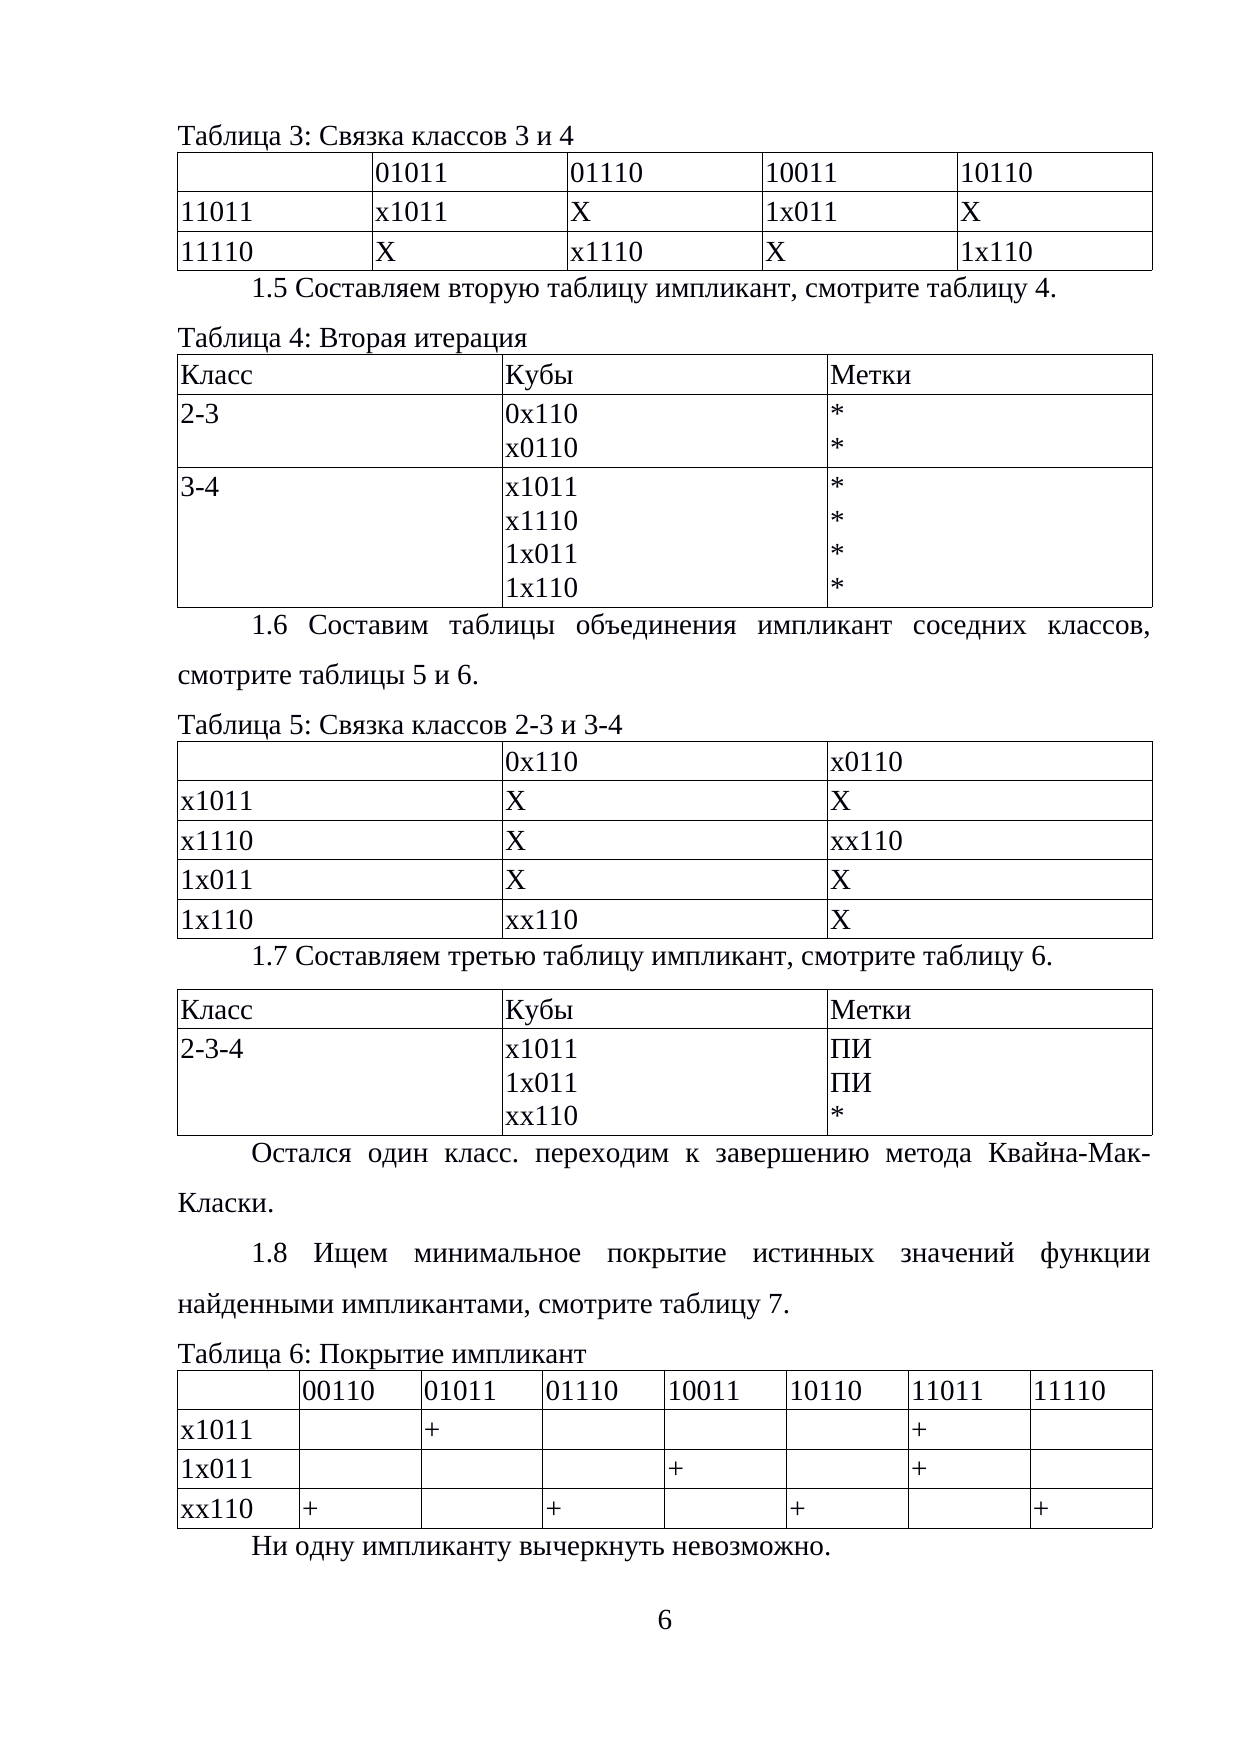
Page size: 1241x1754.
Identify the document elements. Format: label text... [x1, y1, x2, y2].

table_cell 11110 [178, 232, 372, 270]
table_cell [543, 1410, 664, 1449]
table_cell Х [958, 192, 1152, 231]
table_header Класс [178, 990, 502, 1028]
table_cell х1110 [568, 232, 762, 270]
table_cell + [300, 1489, 421, 1528]
table_header Метки [828, 355, 1152, 393]
table_cell [422, 1489, 542, 1528]
text 1.5 Составляем вторую таблицу импликант, смотрите таблицу 4. [177, 271, 1152, 304]
table_cell хх110 [503, 900, 827, 938]
table_cell Х [828, 860, 1152, 899]
table_cell [422, 1450, 542, 1488]
table_cell Х [503, 821, 827, 859]
table_header 00110 [300, 1371, 421, 1409]
table_cell + [665, 1450, 786, 1488]
text Остался один класс. переходим к завершению метода Квайна-Мак-Класки. [177, 1136, 1152, 1219]
table_header [178, 1371, 299, 1409]
table_cell [1031, 1410, 1152, 1449]
text Таблица 3: Связка классов 3 и 4 [177, 118, 1152, 152]
text 1.7 Составляем третью таблицу импликант, смотрите таблицу 6. [177, 939, 1152, 972]
table_cell Х [373, 232, 567, 270]
table_header 10110 [958, 153, 1152, 191]
table_cell 3-4 [178, 468, 502, 607]
table_cell 1х110 [958, 232, 1152, 270]
table_cell 11011 [178, 192, 372, 231]
table_cell х1011 х1110 1х011 1х110 [503, 468, 827, 607]
table_cell 2-3 [178, 395, 502, 467]
table_cell [300, 1410, 421, 1449]
table_header [178, 153, 372, 191]
table_header Кубы [503, 990, 827, 1028]
table_header 11110 [1031, 1371, 1152, 1409]
table_cell х1011 1х011 хх110 [503, 1029, 827, 1135]
table_cell + [909, 1450, 1030, 1488]
table_header Метки [828, 990, 1152, 1028]
table_cell х1110 [178, 821, 502, 859]
table_cell Х [503, 860, 827, 899]
table_header 01110 [568, 153, 762, 191]
table_cell х1011 [373, 192, 567, 231]
table_cell хх110 [178, 1489, 299, 1528]
table_cell 0х110 х0110 [503, 395, 827, 467]
text Ни одну импликанту вычеркнуть невозможно. [177, 1529, 1152, 1561]
table_cell х1011 [178, 1410, 299, 1449]
table_cell Х [568, 192, 762, 231]
table_cell * * * * [828, 468, 1152, 607]
text Таблица 6: Покрытие импликант [177, 1336, 1152, 1370]
text Таблица 4: Вторая итерация [177, 321, 1152, 354]
table_cell [787, 1450, 908, 1488]
table_cell хх110 [828, 821, 1152, 859]
table_cell ПИ ПИ * [828, 1029, 1152, 1135]
table_cell [543, 1450, 664, 1488]
table_cell [665, 1410, 786, 1449]
table_header х0110 [828, 742, 1152, 780]
table_cell + [787, 1489, 908, 1528]
table_cell [300, 1450, 421, 1488]
table_cell [665, 1489, 786, 1528]
table_header 11011 [909, 1371, 1030, 1409]
table_cell Х [828, 900, 1152, 938]
text 1.8 Ищем минимальное покрытие истинных значений функции найденными импликантами, смотрите таблицу 7. [177, 1236, 1152, 1319]
table_cell + [1031, 1489, 1152, 1528]
table_cell 1х110 [178, 900, 502, 938]
table_cell + [543, 1489, 664, 1528]
table_cell + [909, 1410, 1030, 1449]
table_cell 2-3-4 [178, 1029, 502, 1135]
table_header Класс [178, 355, 502, 393]
table_cell х1011 [178, 781, 502, 820]
table_header 01110 [543, 1371, 664, 1409]
table_cell [1031, 1450, 1152, 1488]
table_cell [909, 1489, 1030, 1528]
table_cell Х [828, 781, 1152, 820]
text 1.6 Составим таблицы объединения импликант соседних классов, смотрите таблицы 5 и 6. [177, 608, 1152, 691]
table_header 01011 [373, 153, 567, 191]
table_cell 1х011 [178, 1450, 299, 1488]
table_header 0х110 [503, 742, 827, 780]
table_header [178, 742, 502, 780]
table_cell + [422, 1410, 542, 1449]
table_header 10110 [787, 1371, 908, 1409]
table_cell 1х011 [178, 860, 502, 899]
table_header Кубы [503, 355, 827, 393]
table_header 10011 [763, 153, 957, 191]
table_cell Х [503, 781, 827, 820]
table_cell Х [763, 232, 957, 270]
table_cell * * [828, 395, 1152, 467]
table_cell 1х011 [763, 192, 957, 231]
table_header 01011 [422, 1371, 542, 1409]
table_header 10011 [665, 1371, 786, 1409]
table_cell [787, 1410, 908, 1449]
text Таблица 5: Связка классов 2-3 и 3-4 [177, 707, 1152, 741]
